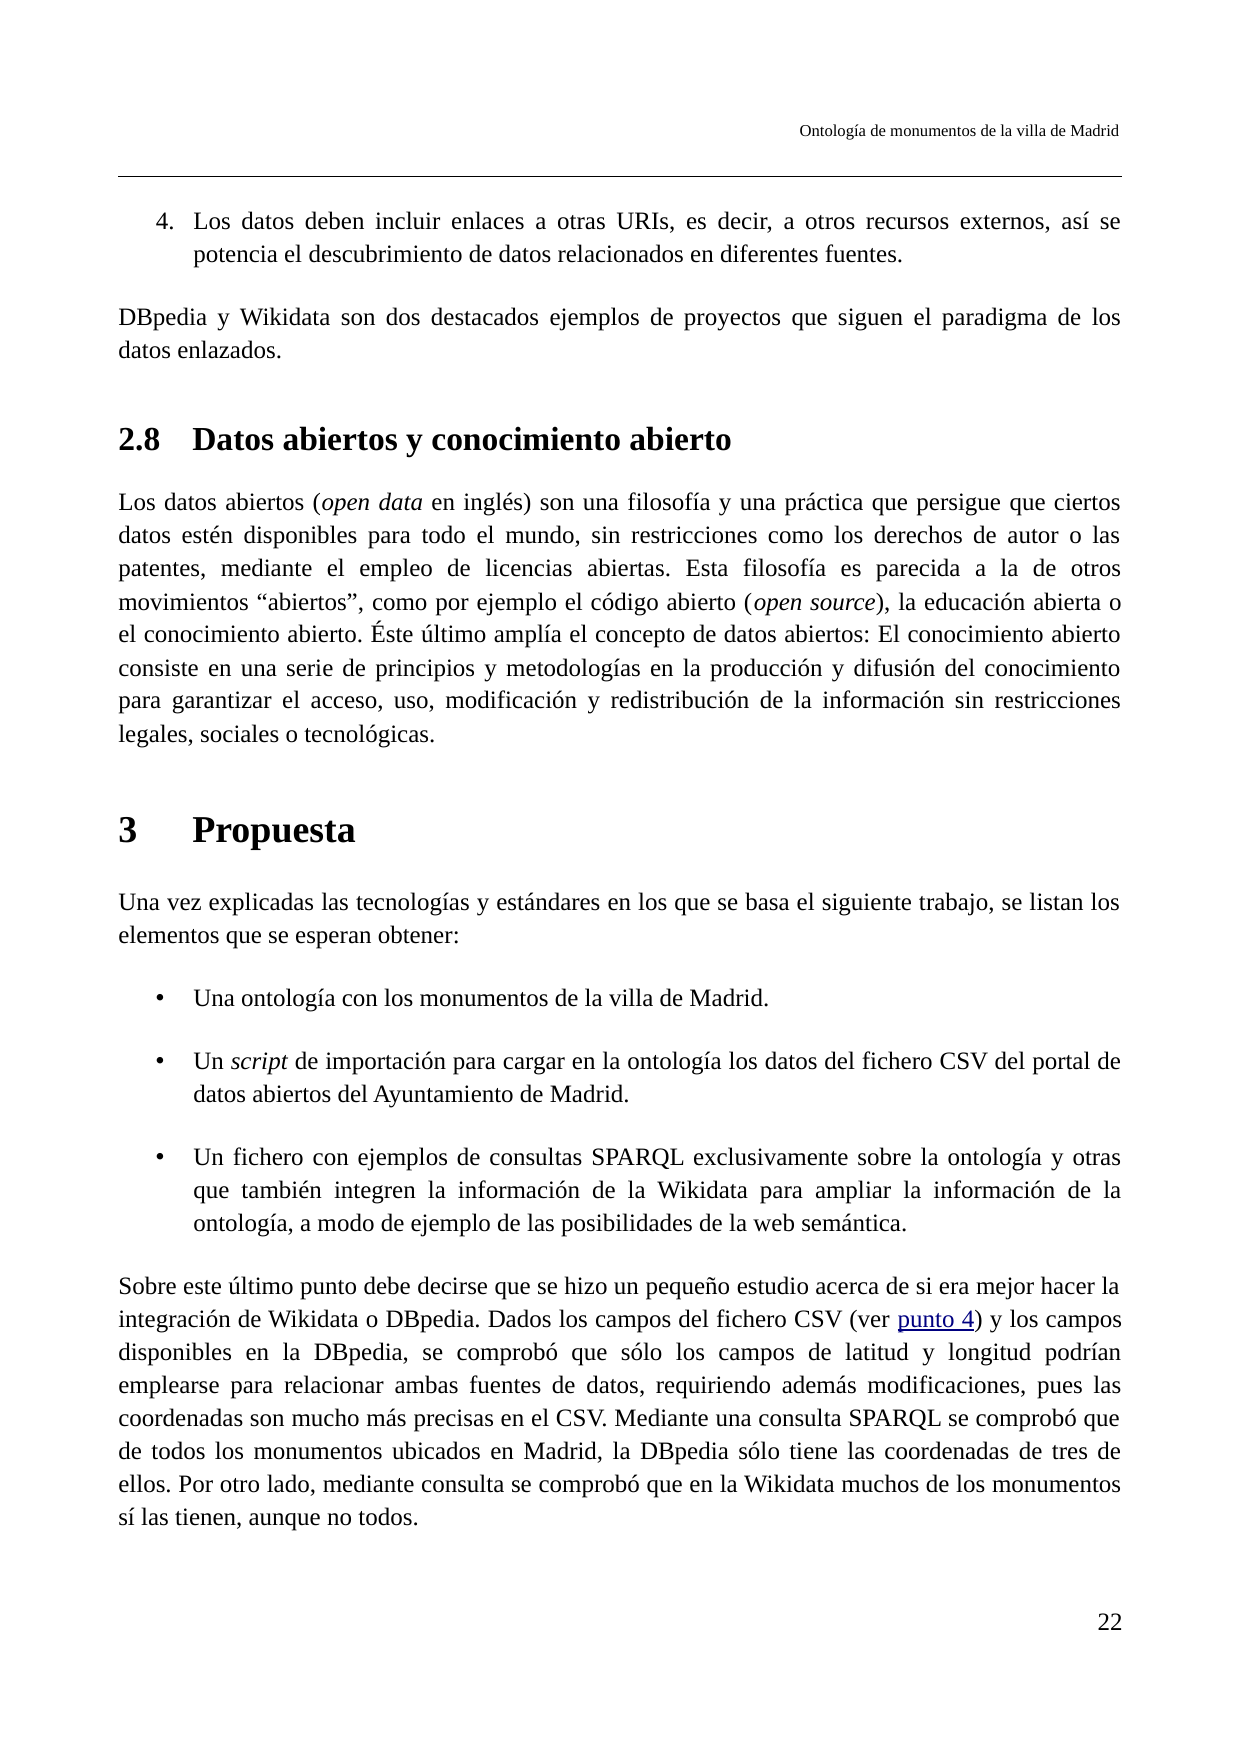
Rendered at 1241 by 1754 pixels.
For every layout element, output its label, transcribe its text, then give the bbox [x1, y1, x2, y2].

list Una ontología con los monumentos de la villa de Madrid. [156, 983, 1122, 1012]
subtitle Datos abiertos y conocimiento abierto [118, 419, 1122, 457]
text Una vez explicadas las tecnologías y estándares en los que se basa el siguiente trabajo, se listan los elementos que se esperan obtener: [118, 887, 1122, 949]
text Los datos abiertos (open data en inglés) son una filosofía y una práctica que persigue que ciertos datos estén disponibles para todo el mundo, sin restricciones como los derechos de autor o las patentes, mediante el empleo de licencias abiertas. Esta filosofía es parecida a la de otros movimientos “abiertos”, como por ejemplo el código abierto (open source), la educación abierta o el conocimiento abierto. Éste último amplía el concepto de datos abiertos: El conocimiento abierto consiste en una serie de principios y metodologías en la producción y difusión del conocimiento para garantizar el acceso, uso, modificación y redistribución de la información sin restricciones legales, sociales o tecnológicas. [118, 487, 1122, 747]
text DBpedia y Wikidata son dos destacados ejemplos de proyectos que siguen el paradigma de los datos enlazados. [118, 302, 1122, 363]
list Los datos deben incluir enlaces a otras URIs, es decir, a otros recursos externos, así se potencia el descubrimiento de datos relacionados en diferentes fuentes. [156, 206, 1122, 267]
subtitle Propuesta [118, 807, 1122, 851]
text Sobre este último punto debe decirse que se hizo un pequeño estudio acerca de si era mejor hacer la integración de Wikidata o DBpedia. Dados los campos del fichero CSV (ver punto 4) y los campos disponibles en la DBpedia, se comprobó que sólo los campos de latitud y longitud podrían emplearse para relacionar ambas fuentes de datos, requiriendo además modificaciones, pues las coordenadas son mucho más precisas en el CSV. Mediante una consulta SPARQL se comprobó que de todos los monumentos ubicados en Madrid, la DBpedia sólo tiene las coordenadas de tres de ellos. Por otro lado, mediante consulta se comprobó que en la Wikidata muchos de los monumentos sí las tienen, aunque no todos. [118, 1271, 1122, 1531]
list Un script de importación para cargar en la ontología los datos del fichero CSV del portal de datos abiertos del Ayuntamiento de Madrid. [156, 1046, 1122, 1108]
list Un fichero con ejemplos de consultas SPARQL exclusivamente sobre la ontología y otras que también integren la información de la Wikidata para ampliar la información de la ontología, a modo de ejemplo de las posibilidades de la web semántica. [156, 1142, 1122, 1237]
